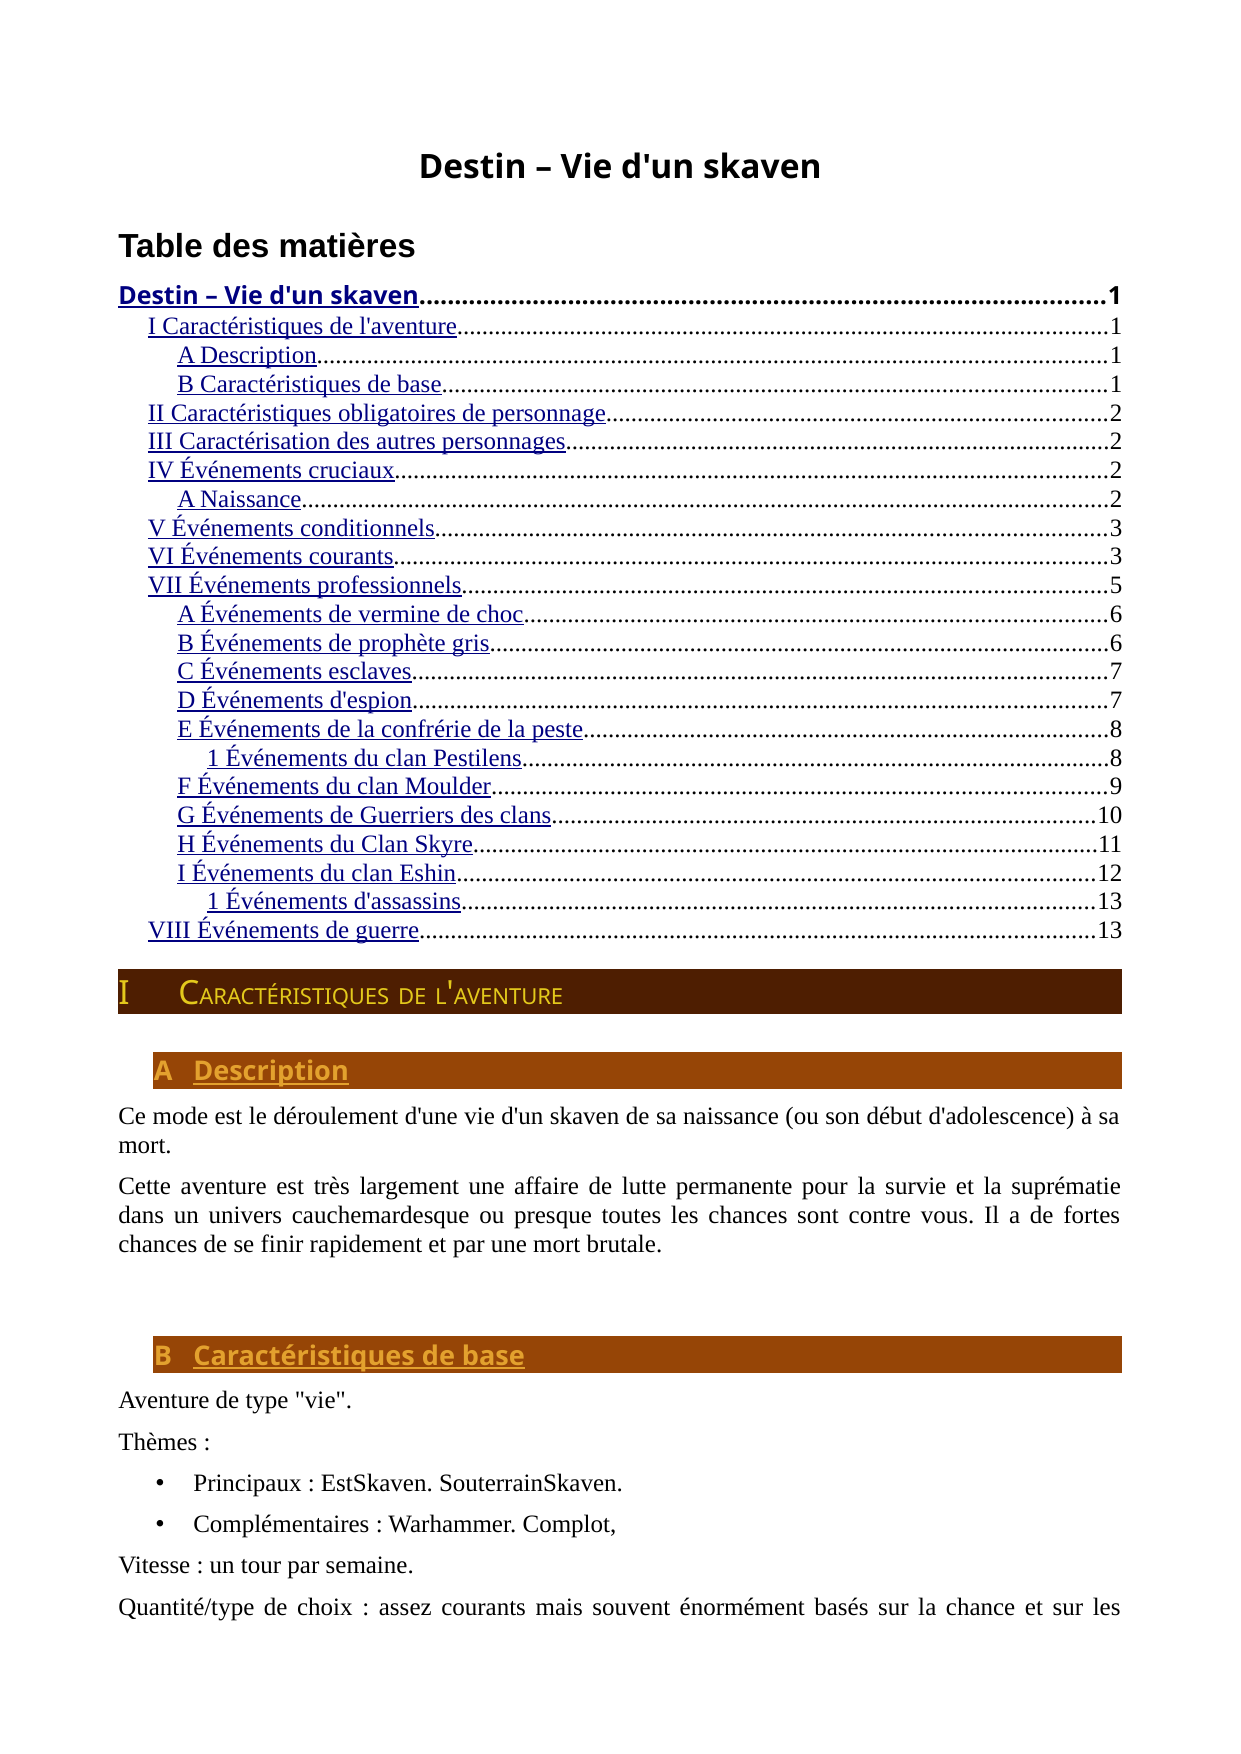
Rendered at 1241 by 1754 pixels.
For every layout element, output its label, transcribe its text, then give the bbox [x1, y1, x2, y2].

text A Événements de vermine de choc 6 [177, 599, 1122, 628]
text E Événements de la confrérie de la peste 8 [177, 714, 1122, 743]
text F Événements du clan Moulder 9 [177, 771, 1122, 800]
text A Description 1 [177, 340, 1122, 369]
text 1 Événements d'assassins 13 [207, 886, 1122, 915]
text D Événements d'espion 7 [177, 685, 1122, 714]
text Aventure de type "vie". [118, 1386, 1122, 1414]
text Cette aventure est très largement une affaire de lutte permanente pour la survie et la suprématie dans un univers cauchemardesque ou presque toutes les chances sont contre vous. Il a de fortes chances de se finir rapidement et par une mort brutale. [118, 1171, 1122, 1257]
text I Caractéristiques de l'aventure 1 [148, 311, 1122, 340]
text VII Événements professionnels 5 [148, 570, 1122, 599]
text 1 Événements du clan Pestilens 8 [207, 743, 1122, 771]
subtitle Description [153, 1052, 1122, 1089]
text III Caractérisation des autres personnages 2 [148, 426, 1122, 455]
text V Événements conditionnels 3 [148, 513, 1122, 541]
text Quantité/type de choix : assez courants mais souvent énormément basés sur la chance et sur les [118, 1592, 1122, 1621]
text B Caractéristiques de base 1 [177, 369, 1122, 398]
text IV Événements cruciaux 2 [148, 455, 1122, 484]
text C Événements esclaves 7 [177, 656, 1122, 685]
list Principaux : EstSkaven. SouterrainSkaven. [156, 1468, 1122, 1497]
text H Événements du Clan Skyre 11 [177, 829, 1122, 858]
text G Événements de Guerriers des clans 10 [177, 800, 1122, 829]
subtitle Destin – Vie d'un skaven [118, 143, 1122, 189]
text Ce mode est le déroulement d'une vie d'un skaven de sa naissance (ou son début d'adolescence) à sa mort. [118, 1101, 1122, 1159]
text Vitesse : un tour par semaine. [118, 1551, 1122, 1579]
text Destin – Vie d'un skaven 1 [118, 277, 1122, 311]
subtitle Table des matières [118, 226, 1122, 265]
text Thèmes : [118, 1427, 1122, 1456]
text II Caractéristiques obligatoires de personnage 2 [148, 398, 1122, 426]
text I Événements du clan Eshin 12 [177, 858, 1122, 886]
text VIII Événements de guerre 13 [148, 915, 1122, 944]
subtitle Caractéristiques de base [153, 1336, 1122, 1373]
text VI Événements courants 3 [148, 541, 1122, 570]
subtitle Caractéristiques de l'aventure [118, 969, 1122, 1014]
text A Naissance 2 [177, 484, 1122, 513]
list Complémentaires : Warhammer. Complot, [156, 1509, 1122, 1538]
text B Événements de prophète gris 6 [177, 628, 1122, 656]
